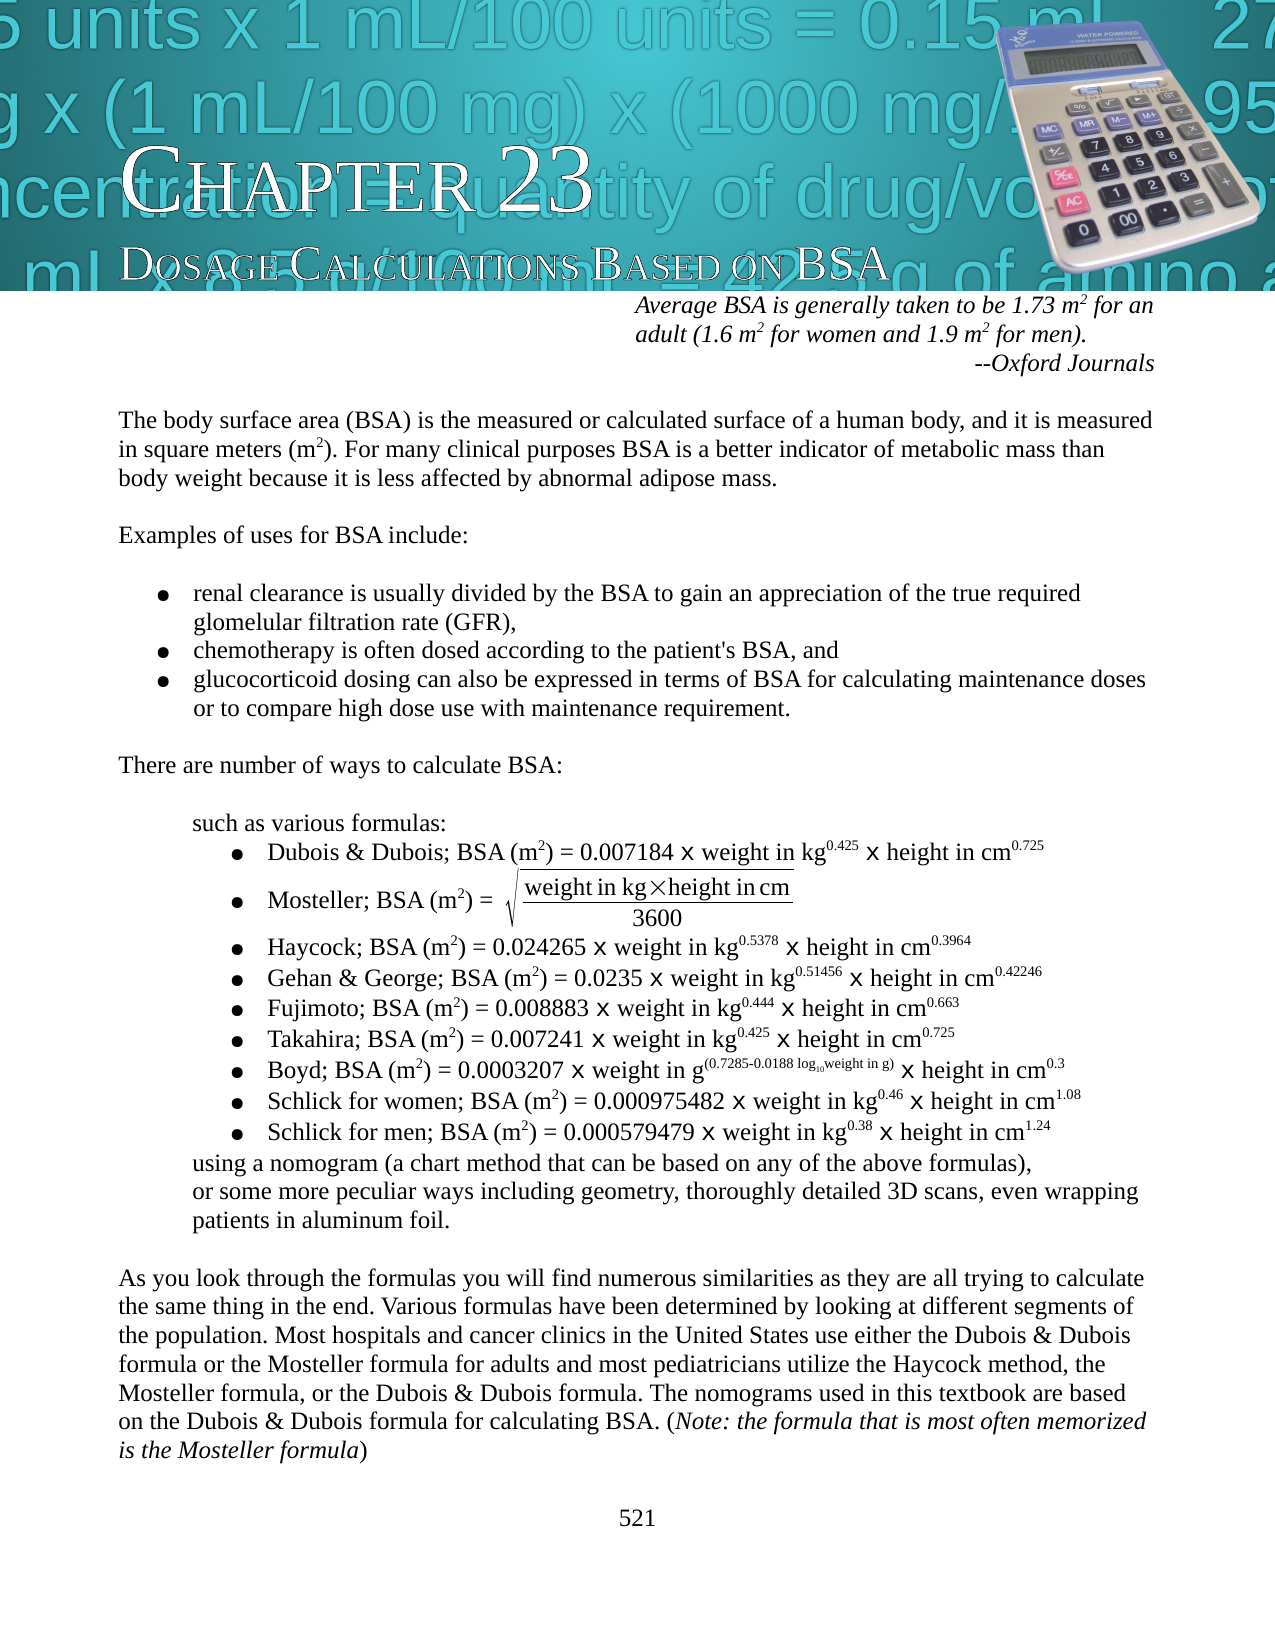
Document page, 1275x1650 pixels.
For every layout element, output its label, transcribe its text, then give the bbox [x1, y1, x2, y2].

list Mosteller; BSA (m2) = [229, 868, 1157, 932]
picture [0, 0, 1275, 291]
text Average BSA is generally taken to be 1.73 m2 for an adult (1.6 m2 for women and 1.9 m2 for men). [635, 291, 1157, 348]
text using a nomogram (a chart method that can be based on any of the above formulas), [192, 1148, 1157, 1176]
list Boyd; BSA (m2) = 0.0003207 x weight in g(0.7285-0.0188 log10weight in g) x height in cm0.3 [229, 1055, 1157, 1086]
list Gehan & George; BSA (m2) = 0.0235 x weight in kg0.51456 x height in cm0.42246 [229, 963, 1157, 993]
list chemotherapy is often dosed according to the patient's BSA, and [156, 636, 1157, 664]
text or some more peculiar ways including geometry, thoroughly detailed 3D scans, even wrapping patients in aluminum foil. [192, 1176, 1157, 1234]
list Takahira; BSA (m2) = 0.007241 x weight in kg0.425 x height in cm0.725 [229, 1024, 1157, 1055]
list glucocorticoid dosing can also be expressed in terms of BSA for calculating maintenance doses or to compare high dose use with maintenance requirement. [156, 664, 1157, 722]
list Schlick for men; BSA (m2) = 0.000579479 x weight in kg0.38 x height in cm1.24 [229, 1117, 1157, 1148]
list Haycock; BSA (m2) = 0.024265 x weight in kg0.5378 x height in cm0.3964 [229, 932, 1157, 963]
list renal clearance is usually divided by the BSA to gain an appreciation of the true required glomelular filtration rate (GFR), [156, 578, 1157, 636]
text The body surface area (BSA) is the measured or calculated surface of a human body, and it is measured in square meters (m2). For many clinical purposes BSA is a better indicator of metabolic mass than body weight because it is less affected by abnormal adipose mass. [118, 406, 1157, 492]
list Dubois & Dubois; BSA (m2) = 0.007184 x weight in kg0.425 x height in cm0.725 [229, 837, 1157, 868]
list Fujimoto; BSA (m2) = 0.008883 x weight in kg0.444 x height in cm0.663 [229, 993, 1157, 1024]
text --Oxford Journals [118, 348, 1157, 377]
text There are number of ways to calculate BSA: [118, 751, 1157, 779]
text As you look through the formulas you will find numerous similarities as they are all trying to calculate the same thing in the end. Various formulas have been determined by looking at different segments of the population. Most hospitals and cancer clinics in the United States use either the Dubois & Dubois formula or the Mosteller formula for adults and most pediatricians utilize the Haycock method, the Mosteller formula, or the Dubois & Dubois formula. The nomograms used in this textbook are based on the Dubois & Dubois formula for calculating BSA. (Note: the formula that is most often memorized is the Mosteller formula) [118, 1263, 1157, 1464]
text Examples of uses for BSA include: [118, 521, 1157, 549]
text such as various formulas: [192, 808, 1157, 837]
list Schlick for women; BSA (m2) = 0.000975482 x weight in kg0.46 x height in cm1.08 [229, 1086, 1157, 1117]
